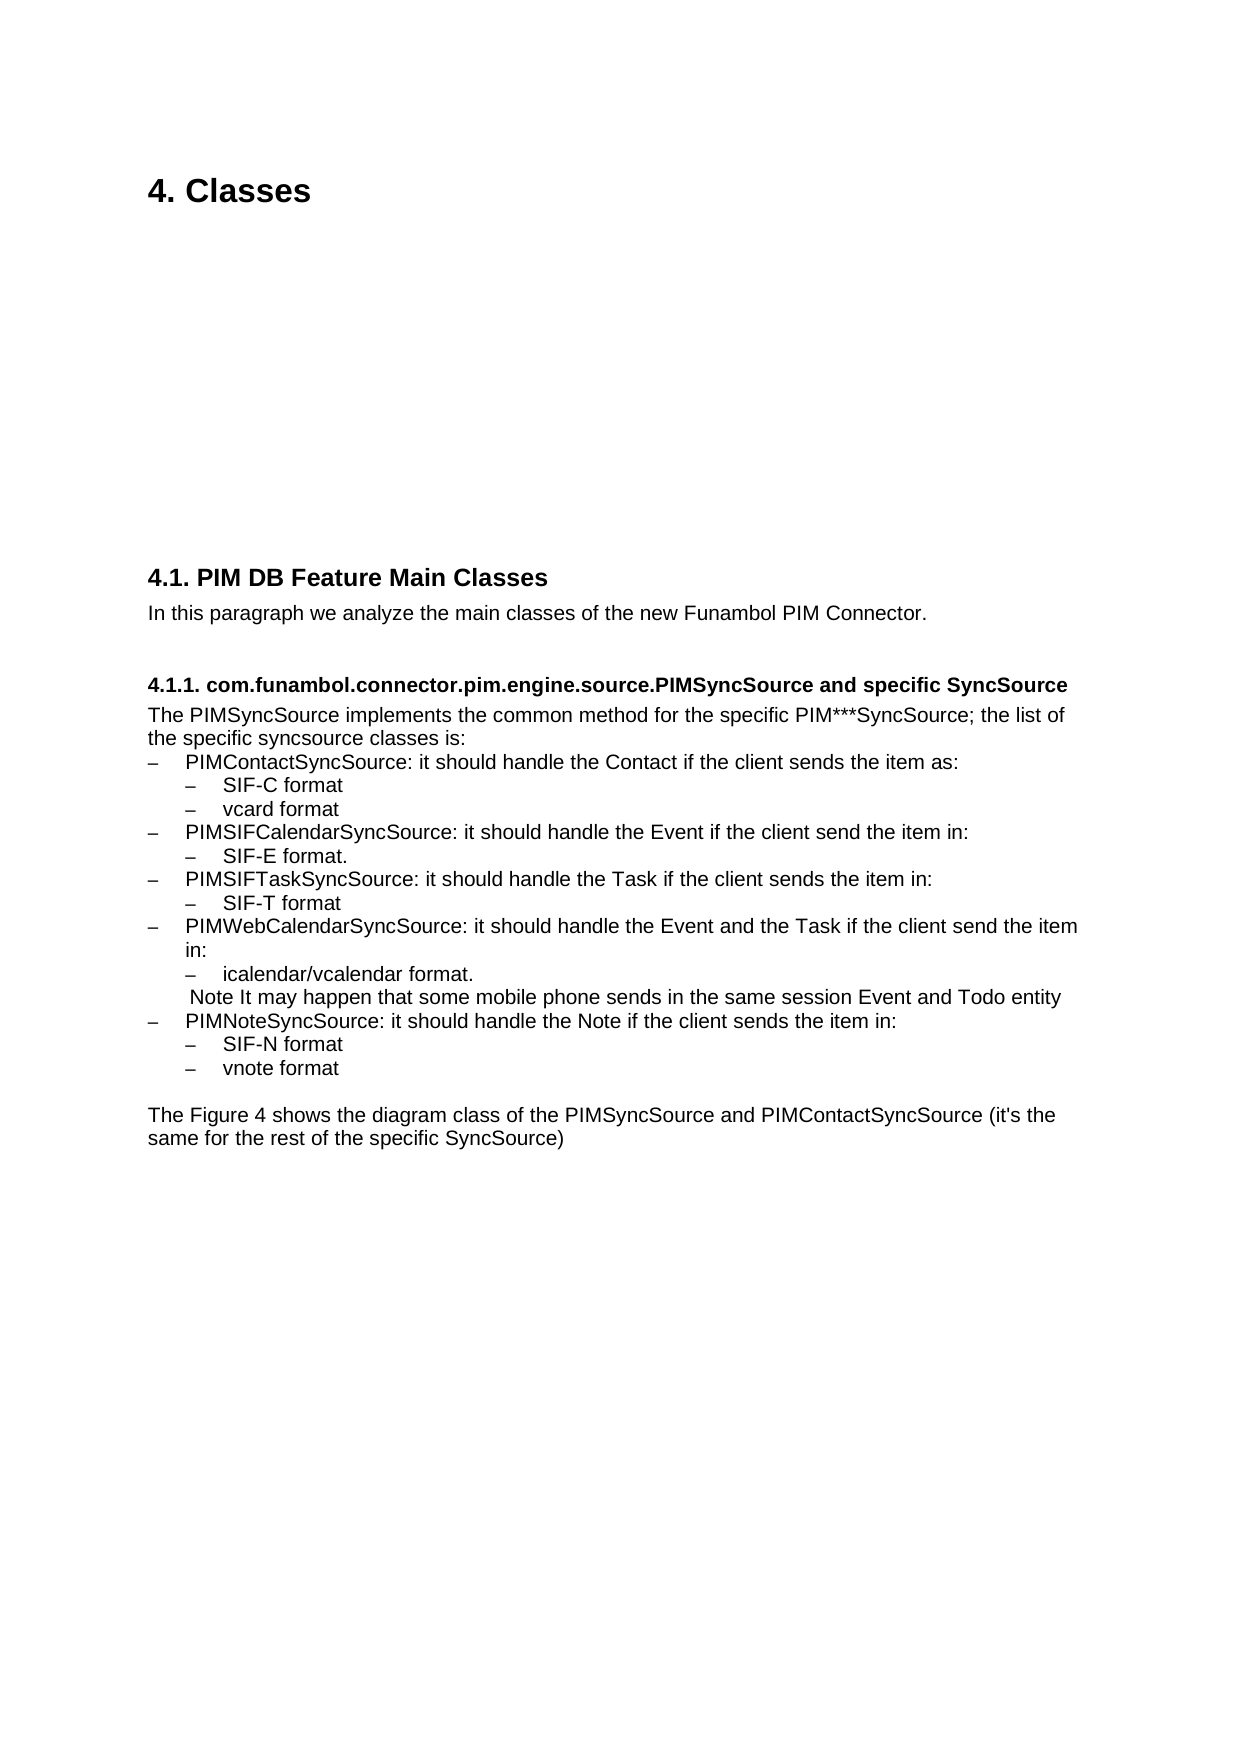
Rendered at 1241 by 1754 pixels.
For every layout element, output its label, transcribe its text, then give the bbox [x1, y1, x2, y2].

list icalendar/vcalendar format. [185, 962, 1093, 986]
list SIF-N format [185, 1033, 1093, 1056]
list PIMSIFTaskSyncSource: it should handle the Task if the client sends the item in: [148, 868, 1093, 891]
list SIF-C format [185, 774, 1093, 797]
list SIF-T format [185, 891, 1093, 915]
list PIMNoteSyncSource: it should handle the Note if the client sends the item in: [148, 1009, 1093, 1033]
text Note It may happen that some mobile phone sends in the same session Event and Todo entity [148, 986, 1093, 1009]
list PIMContactSyncSource: it should handle the Contact if the client sends the item as: [148, 750, 1093, 774]
subtitle Classes [148, 172, 1093, 210]
subtitle PIM DB Feature Main Classes [148, 564, 1093, 592]
text In this paragraph we analyze the main classes of the new Funambol PIM Connector. [148, 601, 1093, 625]
subtitle com.funambol.connector.pim.engine.source.PIMSyncSource and specific SyncSource [148, 673, 1093, 697]
text The Figure 4 shows the diagram class of the PIMSyncSource and PIMContactSyncSource (it's the same for the rest of the specific SyncSource) [148, 1103, 1093, 1150]
list vnote format [185, 1056, 1093, 1080]
list PIMSIFCalendarSyncSource: it should handle the Event if the client send the item in: [148, 821, 1093, 844]
list vcard format [185, 797, 1093, 821]
list PIMWebCalendarSyncSource: it should handle the Event and the Task if the client send the item in: [148, 915, 1093, 962]
text The PIMSyncSource implements the common method for the specific PIM***SyncSource; the list of the specific syncsource classes is: [148, 703, 1093, 750]
list SIF-E format. [185, 844, 1093, 868]
